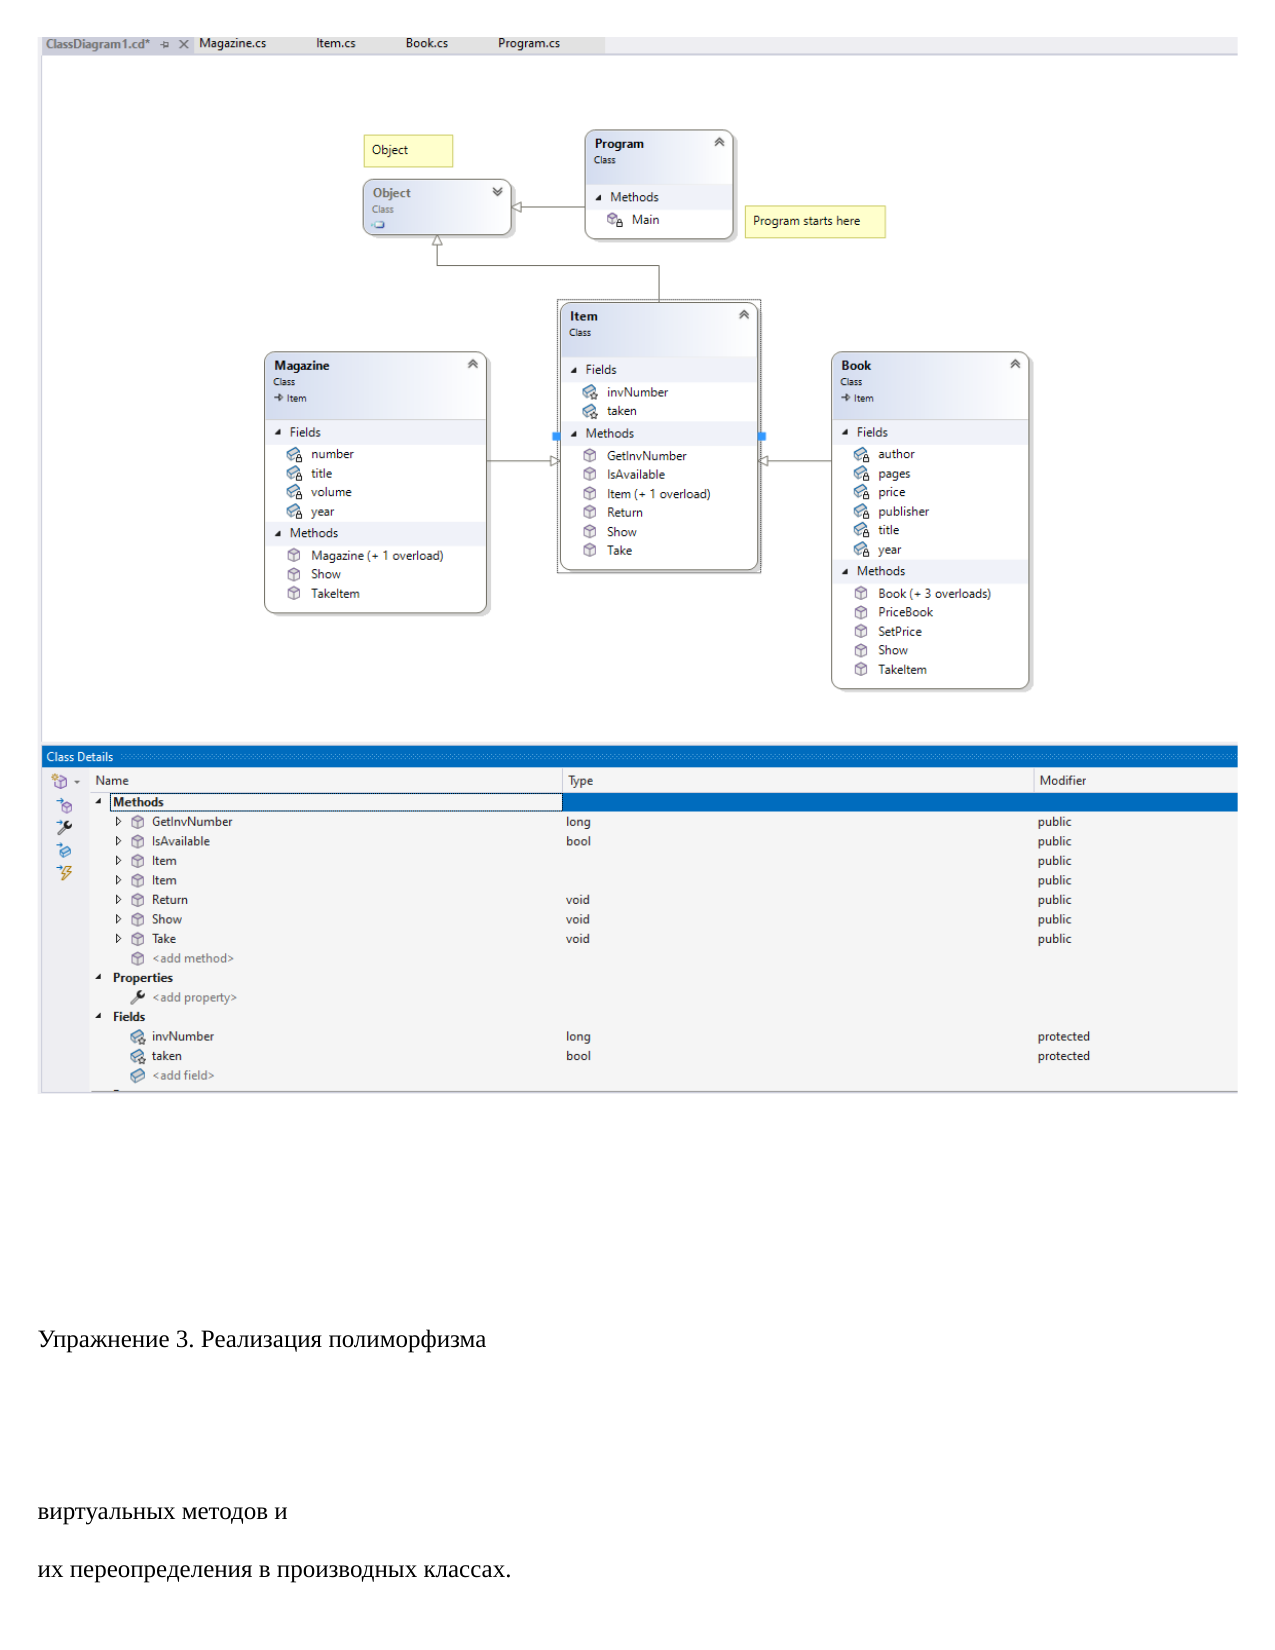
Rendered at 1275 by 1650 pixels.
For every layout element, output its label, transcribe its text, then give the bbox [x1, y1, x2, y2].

text Упражнение 3. Реализация полиморфизма [37, 1324, 1237, 1352]
picture [37, 37, 1238, 1094]
text виртуальных методов и [37, 1496, 1237, 1525]
text их переопределения в производных классах. [37, 1554, 1237, 1582]
